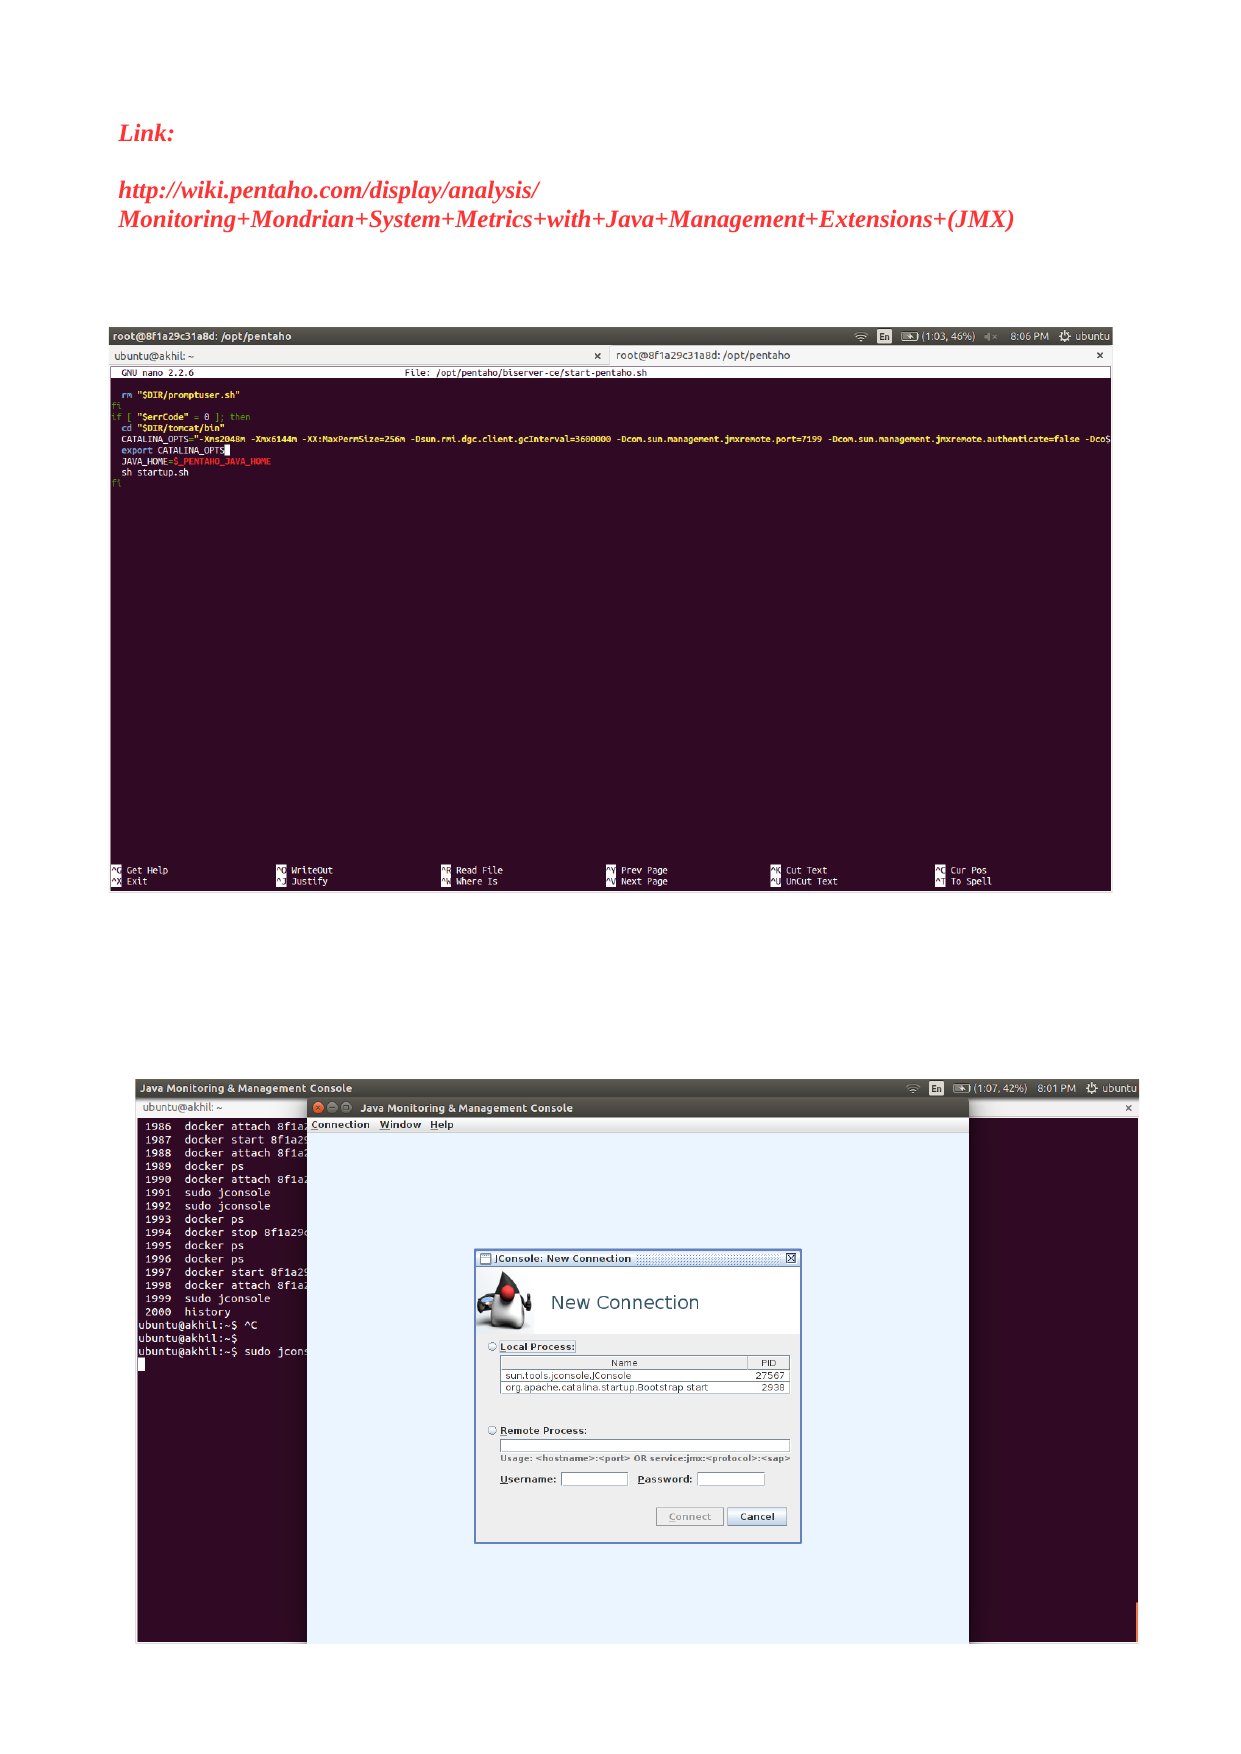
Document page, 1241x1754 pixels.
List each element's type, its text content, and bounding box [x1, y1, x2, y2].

text http://wiki.pentaho.com/display/analysis/Monitoring+Mondrian+System+Metrics+with+Java+Management+Extensions+(JMX) [118, 176, 1122, 233]
text Link: [118, 118, 1122, 147]
picture [135, 1079, 1140, 1644]
picture [108, 327, 1113, 893]
